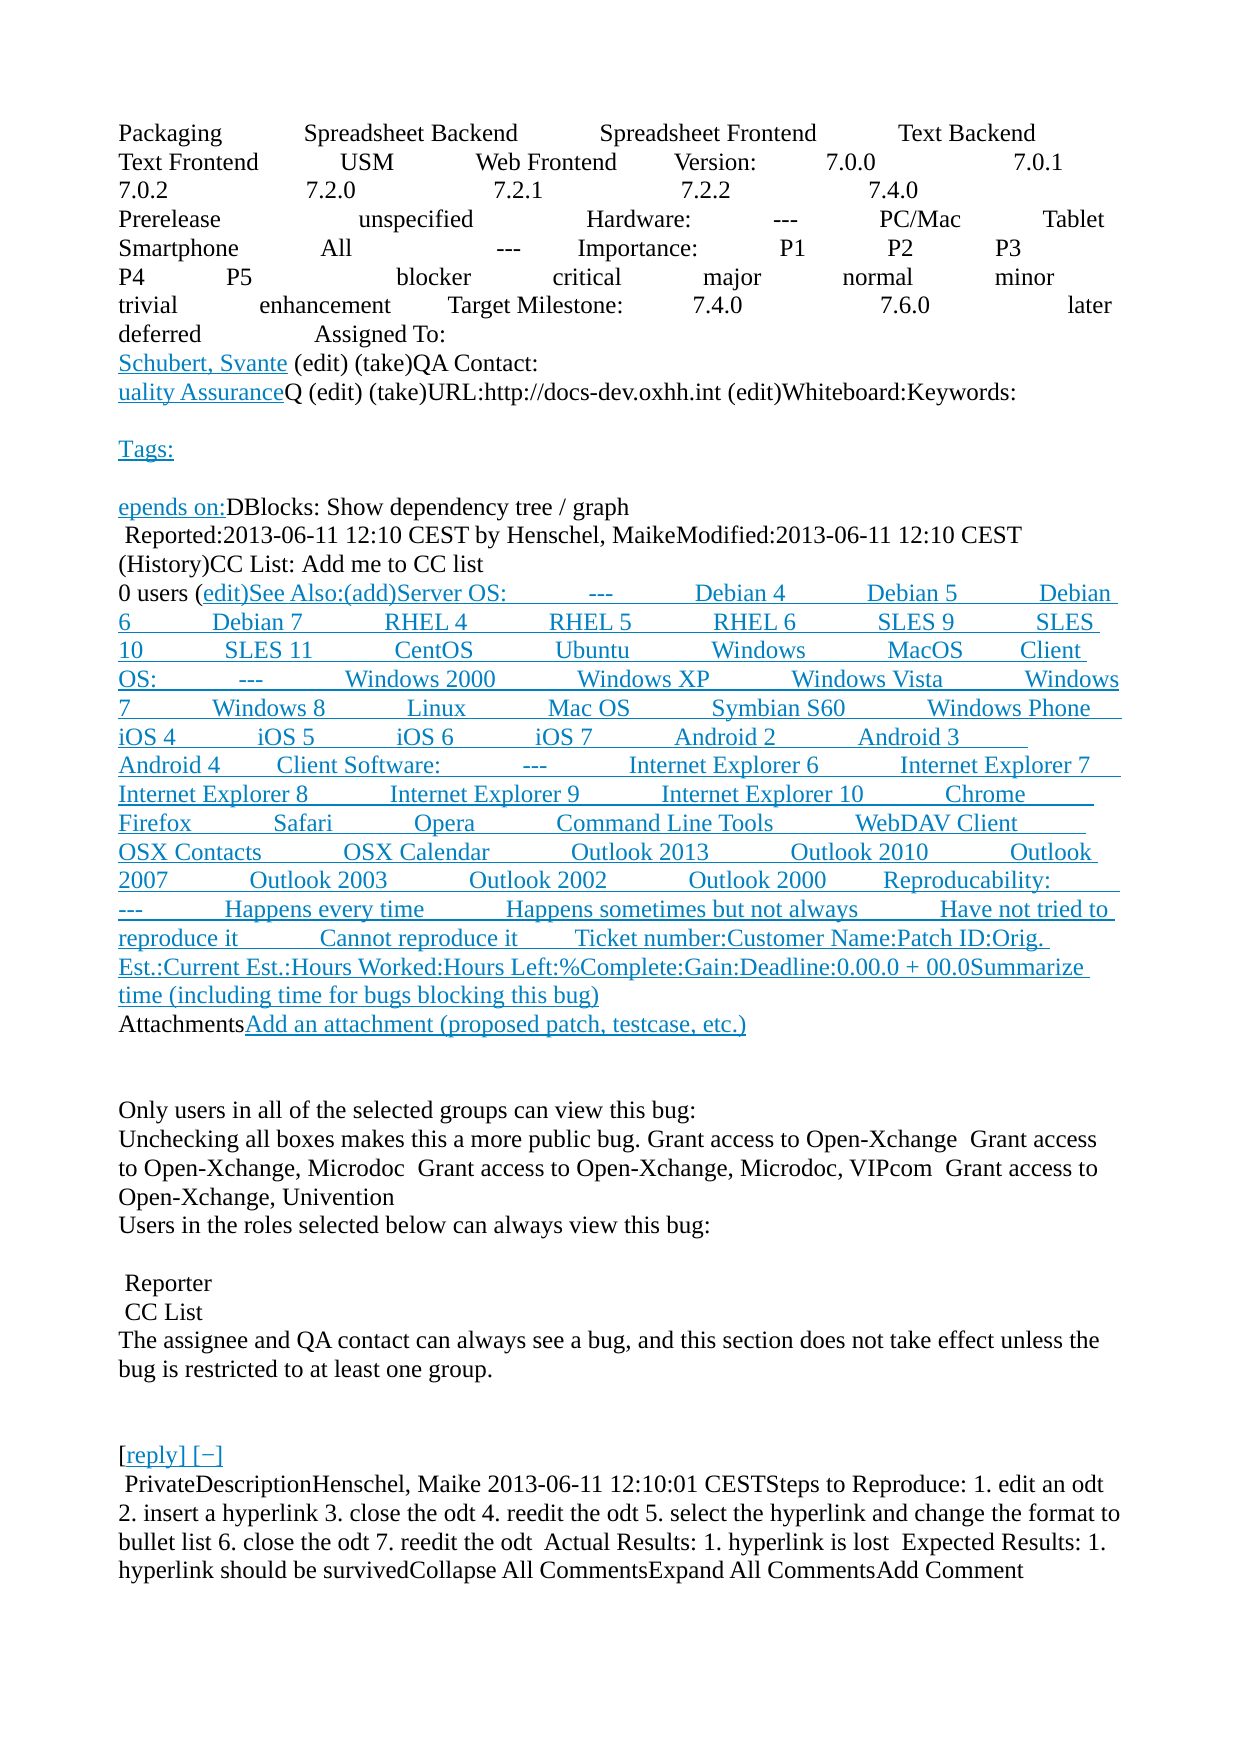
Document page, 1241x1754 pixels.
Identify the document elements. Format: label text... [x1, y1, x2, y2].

text uality AssuranceQ (edit) (take)URL:http://docs-dev.oxhh.int (edit)Whiteboard:Keywords: [118, 377, 1122, 406]
text Unchecking all boxes makes this a more public bug. Grant access to Open-Xchange Grant access to Open-Xchange, Microdoc Grant access to Open-Xchange, Microdoc, VIPcom Grant access to Open-Xchange, Univention [118, 1124, 1122, 1211]
text The assignee and QA contact can always see a bug, and this section does not take effect unless the bug is restricted to at least one group. [118, 1326, 1122, 1383]
text 0 users (edit)See Also:(add)Server OS: --- Debian 4 Debian 5 Debian 6 Debian 7 RHEL 4 RHEL 5 RHEL 6 SLES 9 SLES 10 SLES 11 CentOS Ubuntu Windows MacOS Client OS: --- Windows 2000 Windows XP Windows Vista Windows 7 Windows 8 Linux Mac OS Symbian S60 Windows Phone [118, 578, 1122, 718]
text Packaging Spreadsheet Backend Spreadsheet Frontend Text Backend Text Frontend USM Web Frontend Version: 7.0.0 7.0.1 7.0.2 7.2.0 7.2.1 7.2.2 7.4.0 Prerelease unspecified Hardware: --- PC/Mac Tablet Smartphone All --- Importance: P1 P2 P3 P4 P5 blocker critical major normal minor trivial enhancement Target Milestone: 7.4.0 7.6.0 later deferred Assigned To: [118, 118, 1122, 348]
text Reported:2013-06-11 12:10 CEST by Henschel, MaikeModified:2013-06-11 12:10 CEST (History)CC List: Add me to CC list [118, 521, 1122, 578]
text CC List [118, 1297, 1122, 1326]
text Users in the roles selected below can always view this bug: [118, 1211, 1122, 1239]
text iOS 4 iOS 5 iOS 6 iOS 7 Android 2 Android 3 Android 4 Client Software: --- Internet Explorer 6 Internet Explorer 7 Internet Explorer 8 Internet Explorer 9 Internet Explorer 10 Chrome Firefox Safari Opera Command Line Tools WebDAV Client OSX Contacts OSX Calendar Outlook 2013 Outlook 2010 Outlook 2007 Outlook 2003 Outlook 2002 Outlook 2000 Reproducability: --- Happens every time Happens sometimes but not always Have not tried to reproduce it Cannot reproduce it Ticket number:Customer Name:Patch ID:Orig. Est.:Current Est.:Hours Worked:Hours Left:%Complete:Gain:Deadline:0.00.0 + 00.0Summarize time (including time for bugs blocking this bug) [118, 719, 1122, 1009]
text [reply] [−] [118, 1441, 1122, 1469]
text PrivateDescriptionHenschel, Maike 2013-06-11 12:10:01 CESTSteps to Reproduce: 1. edit an odt 2. insert a hyperlink 3. close the odt 4. reedit the odt 5. select the hyperlink and change the format to bullet list 6. close the odt 7. reedit the odt Actual Results: 1. hyperlink is lost Expected Results: 1. hyperlink should be survivedCollapse All CommentsExpand All CommentsAdd Comment [118, 1469, 1122, 1584]
text epends on:DBlocks: Show dependency tree / graph [118, 492, 1122, 521]
text Schubert, Svante (edit) (take)QA Contact: [118, 348, 1122, 377]
text AttachmentsAdd an attachment (proposed patch, testcase, etc.) [118, 1009, 1122, 1038]
text Tags: [118, 434, 1122, 463]
text Only users in all of the selected groups can view this bug: [118, 1096, 1122, 1124]
text Reporter [118, 1268, 1122, 1297]
